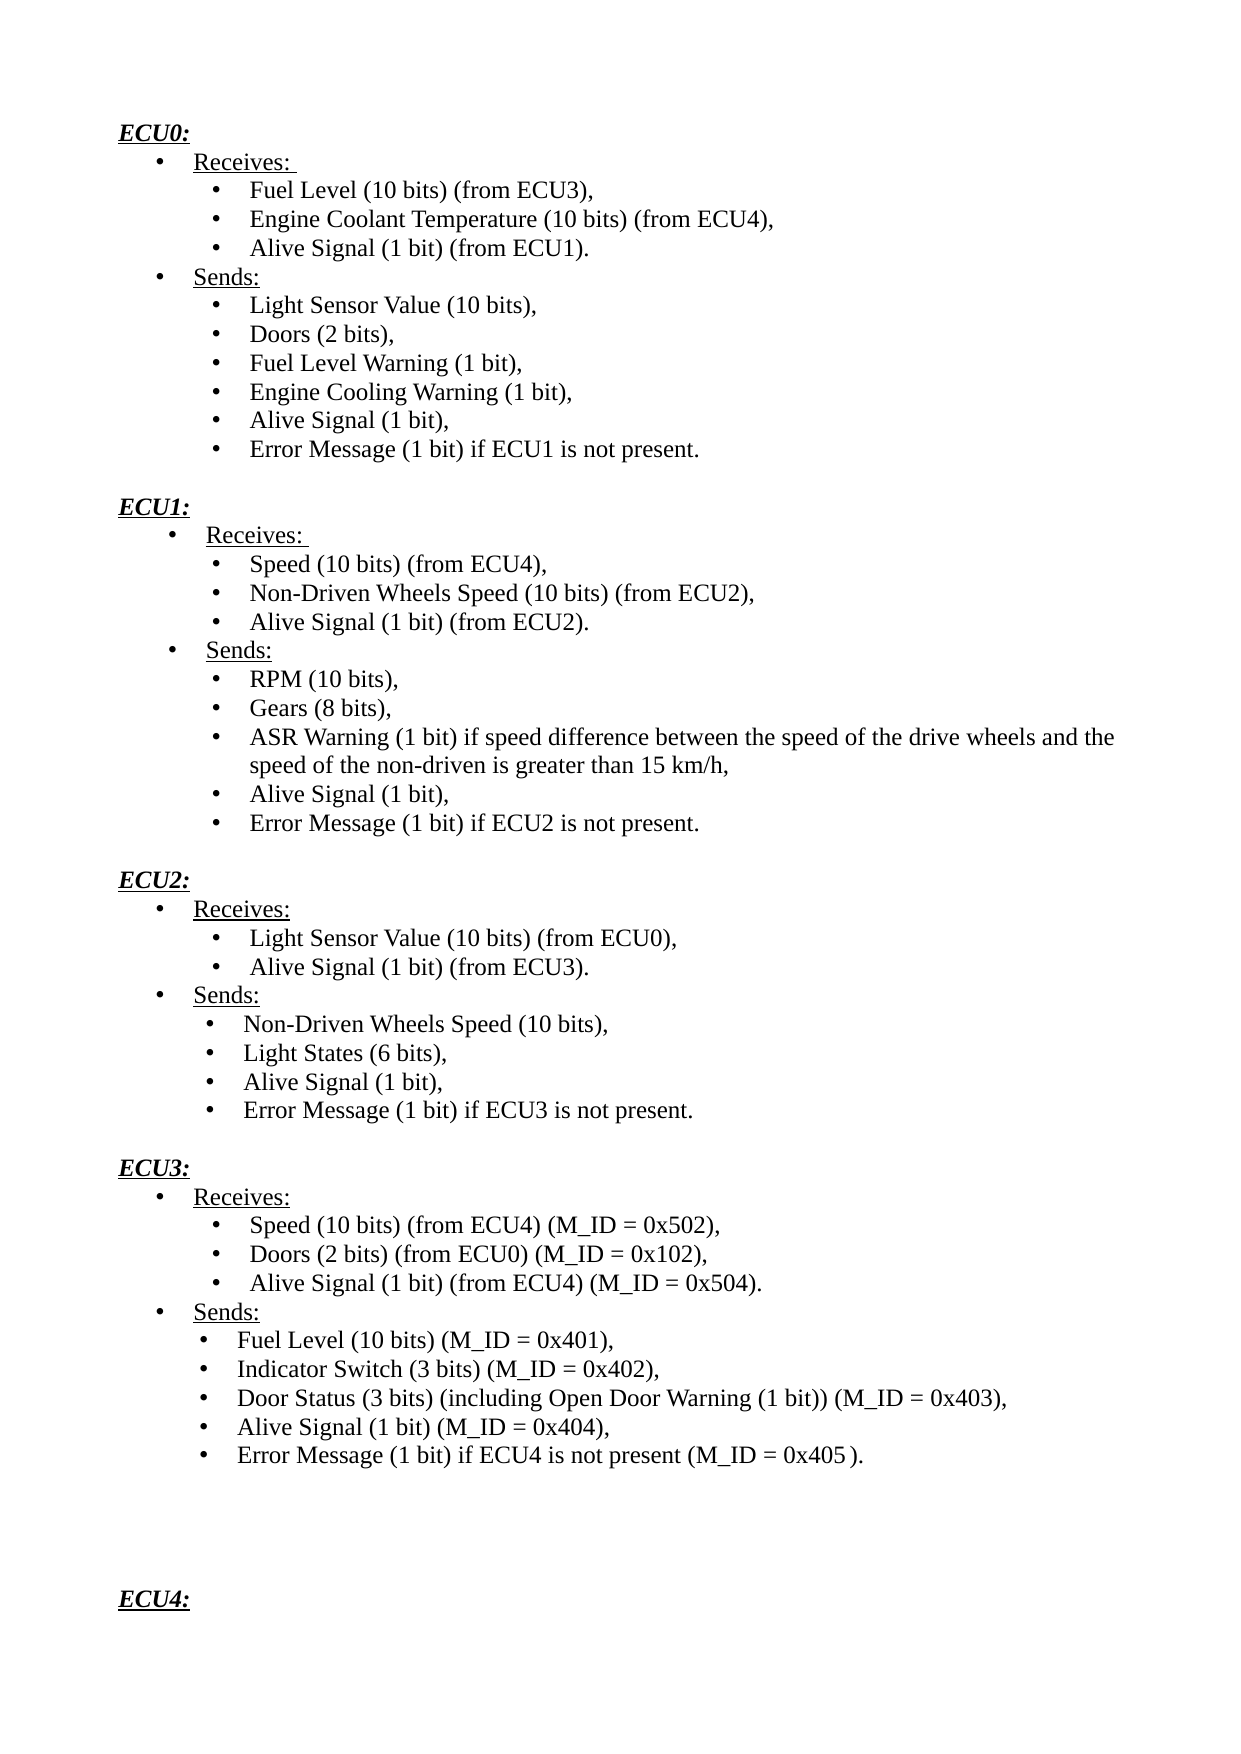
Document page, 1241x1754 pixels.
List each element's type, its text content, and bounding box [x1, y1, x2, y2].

list Non-Driven Wheels Speed (10 bits) (from ECU2), [212, 578, 1122, 607]
list Alive Signal (1 bit) (from ECU4) (M_ID = 0x504). [212, 1268, 1122, 1297]
list Alive Signal (1 bit) (M_ID = 0x404), [199, 1412, 1122, 1441]
list Error Message (1 bit) if ECU1 is not present. [212, 434, 1122, 463]
list Receives: [156, 147, 1122, 176]
list Receives: [168, 521, 1122, 549]
list Alive Signal (1 bit), [212, 406, 1122, 434]
list Gears (8 bits), [212, 693, 1122, 722]
list Doors (2 bits) (from ECU0) (M_ID = 0x102), [212, 1239, 1122, 1268]
text ECU4: [118, 1584, 1122, 1613]
list Indicator Switch (3 bits) (M_ID = 0x402), [199, 1354, 1122, 1383]
list Sends: [156, 1297, 1122, 1326]
list Error Message (1 bit) if ECU3 is not present. [206, 1096, 1122, 1124]
list Fuel Level (10 bits) (M_ID = 0x401), [199, 1326, 1122, 1354]
list Speed (10 bits) (from ECU4) (M_ID = 0x502), [212, 1211, 1122, 1239]
list Error Message (1 bit) if ECU2 is not present. [212, 808, 1122, 837]
list Alive Signal (1 bit), [206, 1067, 1122, 1096]
list Non-Driven Wheels Speed (10 bits), [206, 1009, 1122, 1038]
list Sends: [156, 262, 1122, 291]
list Fuel Level Warning (1 bit), [212, 348, 1122, 377]
list Alive Signal (1 bit) (from ECU3). [212, 952, 1122, 981]
list Light Sensor Value (10 bits) (from ECU0), [212, 923, 1122, 952]
list Receives: [156, 894, 1122, 923]
list Engine Cooling Warning (1 bit), [212, 377, 1122, 406]
list Alive Signal (1 bit) (from ECU2). [212, 607, 1122, 636]
list Receives: [156, 1182, 1122, 1211]
text ECU2: [118, 866, 1122, 894]
list Speed (10 bits) (from ECU4), [212, 549, 1122, 578]
text ECU1: [118, 492, 1122, 521]
list Alive Signal (1 bit) (from ECU1). [212, 233, 1122, 262]
list Light Sensor Value (10 bits), [212, 291, 1122, 319]
text ECU3: [118, 1153, 1122, 1182]
list Sends: [156, 981, 1122, 1009]
list Door Status (3 bits) (including Open Door Warning (1 bit)) (M_ID = 0x403), [199, 1383, 1122, 1412]
list RPM (10 bits), [212, 664, 1122, 693]
list Doors (2 bits), [212, 319, 1122, 348]
list Fuel Level (10 bits) (from ECU3), [212, 176, 1122, 204]
list Error Message (1 bit) if ECU4 is not present (M_ID = 0x405 ). [199, 1441, 1122, 1469]
list Engine Coolant Temperature (10 bits) (from ECU4), [212, 204, 1122, 233]
list Alive Signal (1 bit), [212, 779, 1122, 808]
list Light States (6 bits), [206, 1038, 1122, 1067]
list ASR Warning (1 bit) if speed difference between the speed of the drive wheels and the speed of the non-driven is greater than 15 km/h, [212, 722, 1122, 779]
text ECU0: [118, 118, 1122, 147]
list Sends: [168, 636, 1122, 664]
